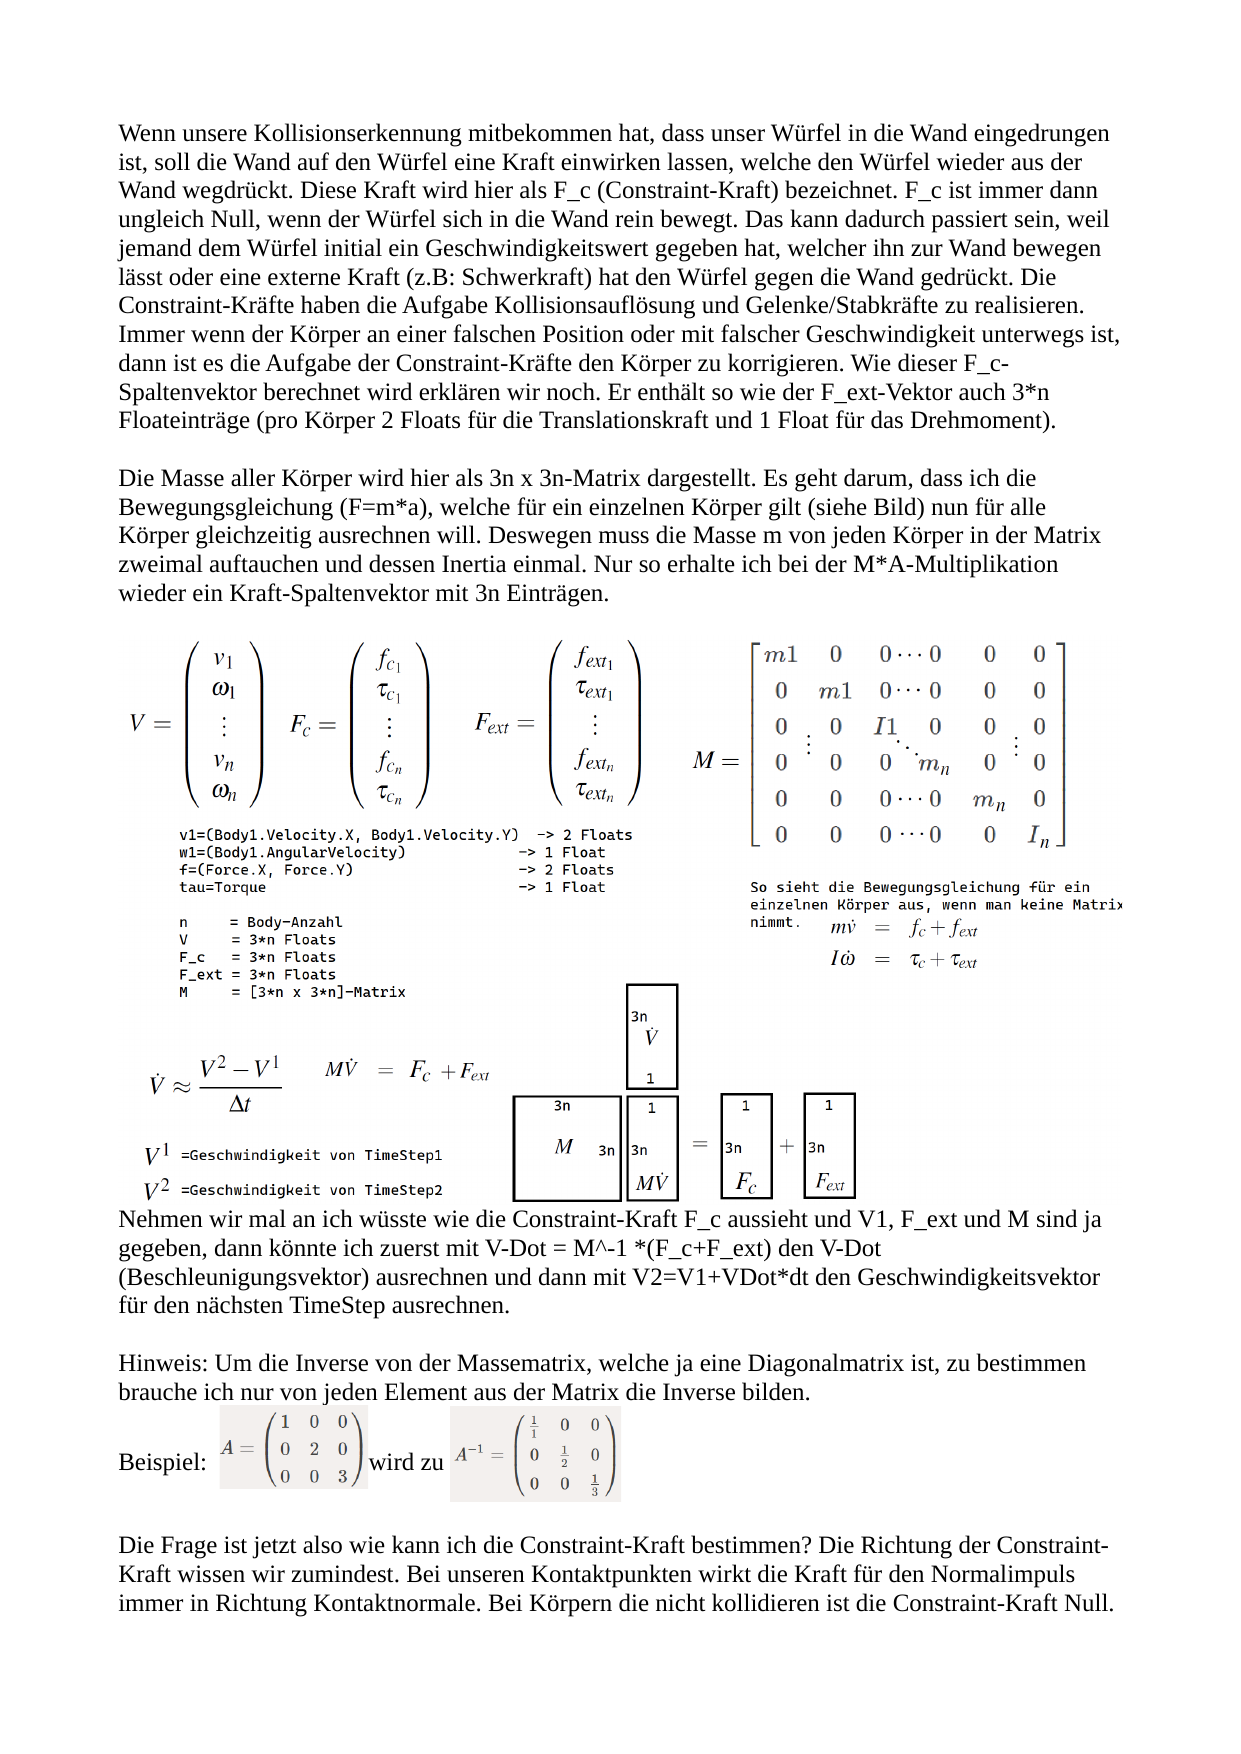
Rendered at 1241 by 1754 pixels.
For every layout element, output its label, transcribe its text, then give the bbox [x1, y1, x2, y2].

picture [118, 635, 1123, 1205]
text Hinweis: Um die Inverse von der Massematrix, welche ja eine Diagonalmatrix ist, zu bestimmen brauche ich nur von jeden Element aus der Matrix die Inverse bilden. [118, 1348, 1122, 1406]
picture [450, 1406, 622, 1502]
text Wenn unsere Kollisionserkennung mitbekommen hat, dass unser Würfel in die Wand eingedrungen ist, soll die Wand auf den Würfel eine Kraft einwirken lassen, welche den Würfel wieder aus der Wand wegdrückt. Diese Kraft wird hier als F_c (Constraint-Kraft) bezeichnet. F_c ist immer dann ungleich Null, wenn der Würfel sich in die Wand rein bewegt. Das kann dadurch passiert sein, weil jemand dem Würfel initial ein Geschwindigkeitswert gegeben hat, welcher ihn zur Wand bewegen lässt oder eine externe Kraft (z.B: Schwerkraft) hat den Würfel gegen die Wand gedrückt. Die Constraint-Kräfte haben die Aufgabe Kollisionsauflösung und Gelenke/Stabkräfte zu realisieren. Immer wenn der Körper an einer falschen Position oder mit falscher Geschwindigkeit unterwegs ist, dann ist es die Aufgabe der Constraint-Kräfte den Körper zu korrigieren. Wie dieser F_c-Spaltenvektor berechnet wird erklären wir noch. Er enthält so wie der F_ext-Vektor auch 3*n Floateinträge (pro Körper 2 Floats für die Translationskraft und 1 Float für das Drehmoment). [118, 118, 1122, 434]
text Die Frage ist jetzt also wie kann ich die Constraint-Kraft bestimmen? Die Richtung der Constraint-Kraft wissen wir zumindest. Bei unseren Kontaktpunkten wirkt die Kraft für den Normalimpuls immer in Richtung Kontaktnormale. Bei Körpern die nicht kollidieren ist die Constraint-Kraft Null. [118, 1531, 1122, 1617]
text Die Masse aller Körper wird hier als 3n x 3n-Matrix dargestellt. Es geht darum, dass ich die Bewegungsgleichung (F=m*a), welche für ein einzelnen Körper gilt (siehe Bild) nun für alle Körper gleichzeitig ausrechnen will. Deswegen muss die Masse m von jeden Körper in der Matrix zweimal auftauchen und dessen Inertia einmal. Nur so erhalte ich bei der M*A-Multiplikation wieder ein Kraft-Spaltenvektor mit 3n Einträgen. [118, 463, 1122, 607]
text Nehmen wir mal an ich wüsste wie die Constraint-Kraft F_c aussieht und V1, F_ext und M sind ja gegeben, dann könnte ich zuerst mit V-Dot = M^-1 *(F_c+F_ext) den V-Dot (Beschleunigungsvektor) ausrechnen und dann mit V2=V1+VDot*dt den Geschwindigkeitsvektor für den nächsten TimeStep ausrechnen. [118, 1205, 1122, 1319]
picture [219, 1405, 369, 1489]
text Beispiel: wird zu [118, 1406, 450, 1502]
text [622, 1406, 1122, 1502]
